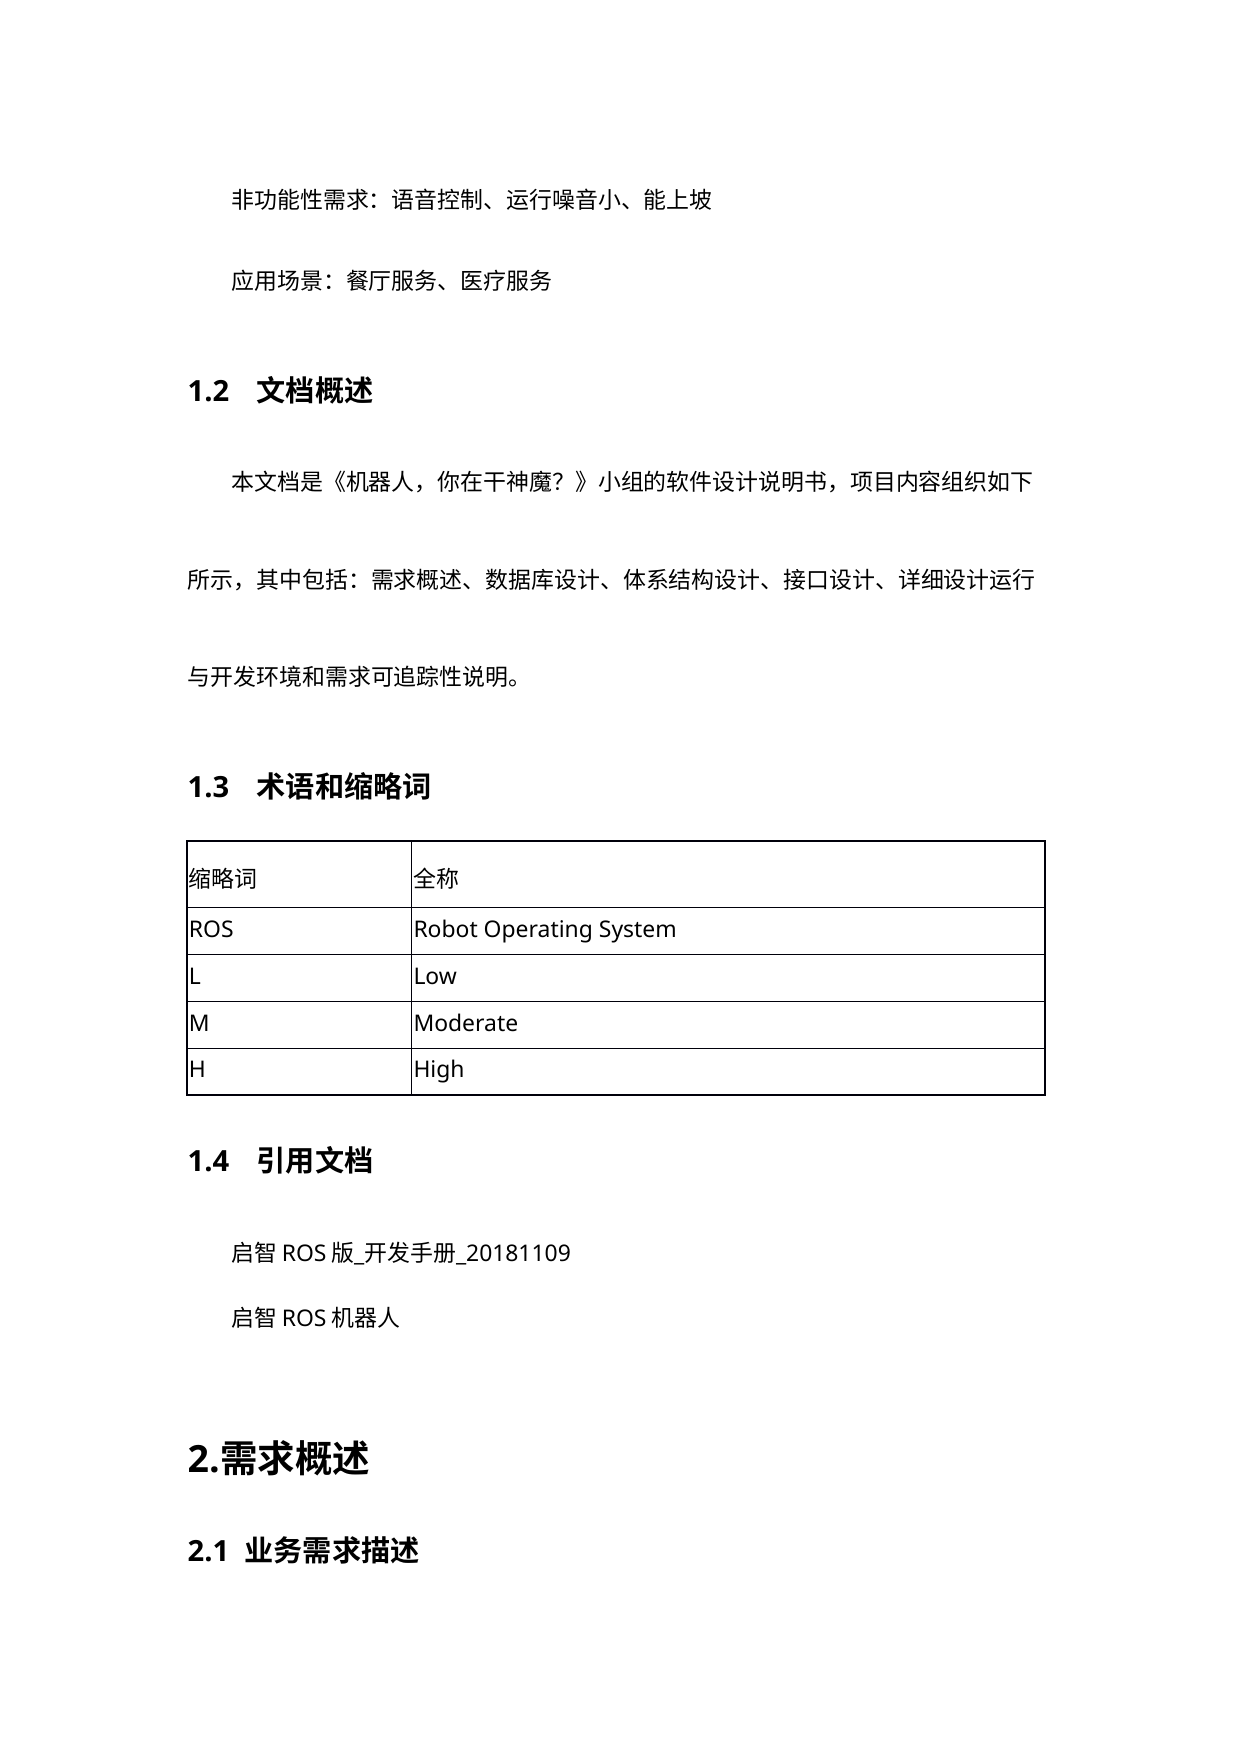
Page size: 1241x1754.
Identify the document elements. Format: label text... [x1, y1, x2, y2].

table_cell Moderate [412, 1002, 1044, 1047]
table_header 缩略词 [188, 842, 411, 907]
table_cell High [412, 1049, 1044, 1094]
text 应用场景：餐厅服务、医疗服务 [187, 244, 1053, 309]
text 本文档是《机器人，你在干神魔？》小组的软件设计说明书，项目内容组织如下所示，其中包括：需求概述、数据库设计、体系结构设计、接口设计、详细设计运行与开发环境和需求可追踪性说明。 [187, 444, 1053, 704]
subtitle 2.需求概述 [187, 1420, 1053, 1485]
table_cell M [188, 1002, 411, 1047]
table_cell Robot Operating System [412, 908, 1044, 954]
subtitle 2.1 业务需求描述 [187, 1512, 1053, 1577]
subtitle 1.2 文档概述 [187, 352, 1053, 417]
text 启智ROS机器人 [187, 1280, 1053, 1345]
subtitle 1.4 引用文档 [187, 1123, 1053, 1188]
table_cell L [188, 955, 411, 1001]
table_cell ROS [188, 908, 411, 954]
text 启智ROS版_开发手册_20181109 [187, 1215, 1053, 1280]
subtitle 1.3 术语和缩略词 [187, 748, 1053, 813]
text 非功能性需求：语音控制、运行噪音小、能上坡 [187, 162, 1053, 227]
table_cell H [188, 1049, 411, 1094]
table_cell Low [412, 955, 1044, 1001]
table_header 全称 [412, 842, 1044, 907]
